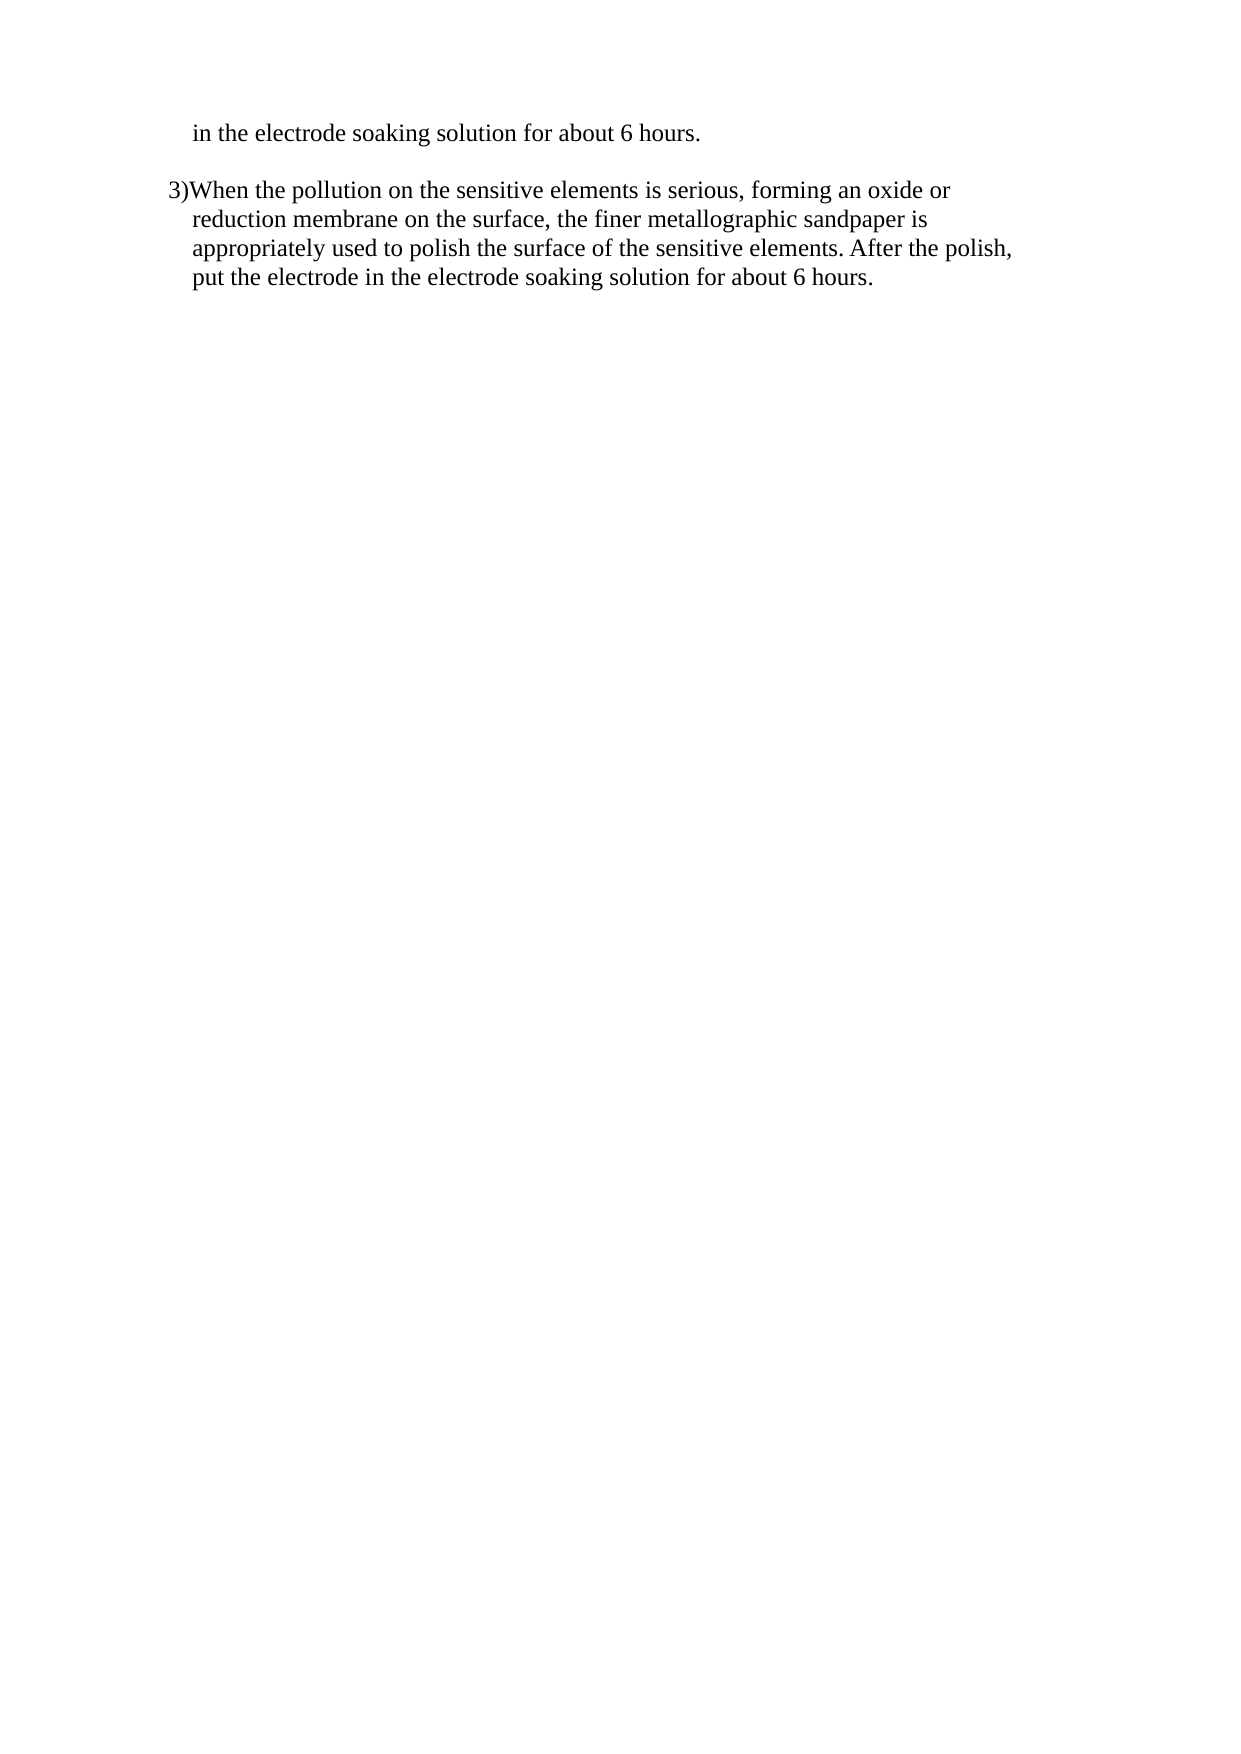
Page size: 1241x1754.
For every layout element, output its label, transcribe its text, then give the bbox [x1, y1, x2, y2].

text 3)When the pollution on the sensitive elements is serious, forming an oxide or [118, 176, 1122, 204]
text put the electrode in the electrode soaking solution for about 6 hours. [118, 262, 1122, 291]
text appropriately used to polish the surface of the sensitive elements. After the polish, [118, 233, 1122, 262]
text reduction membrane on the surface, the finer metallographic sandpaper is [118, 204, 1122, 233]
text in the electrode soaking solution for about 6 hours. [118, 118, 1122, 147]
